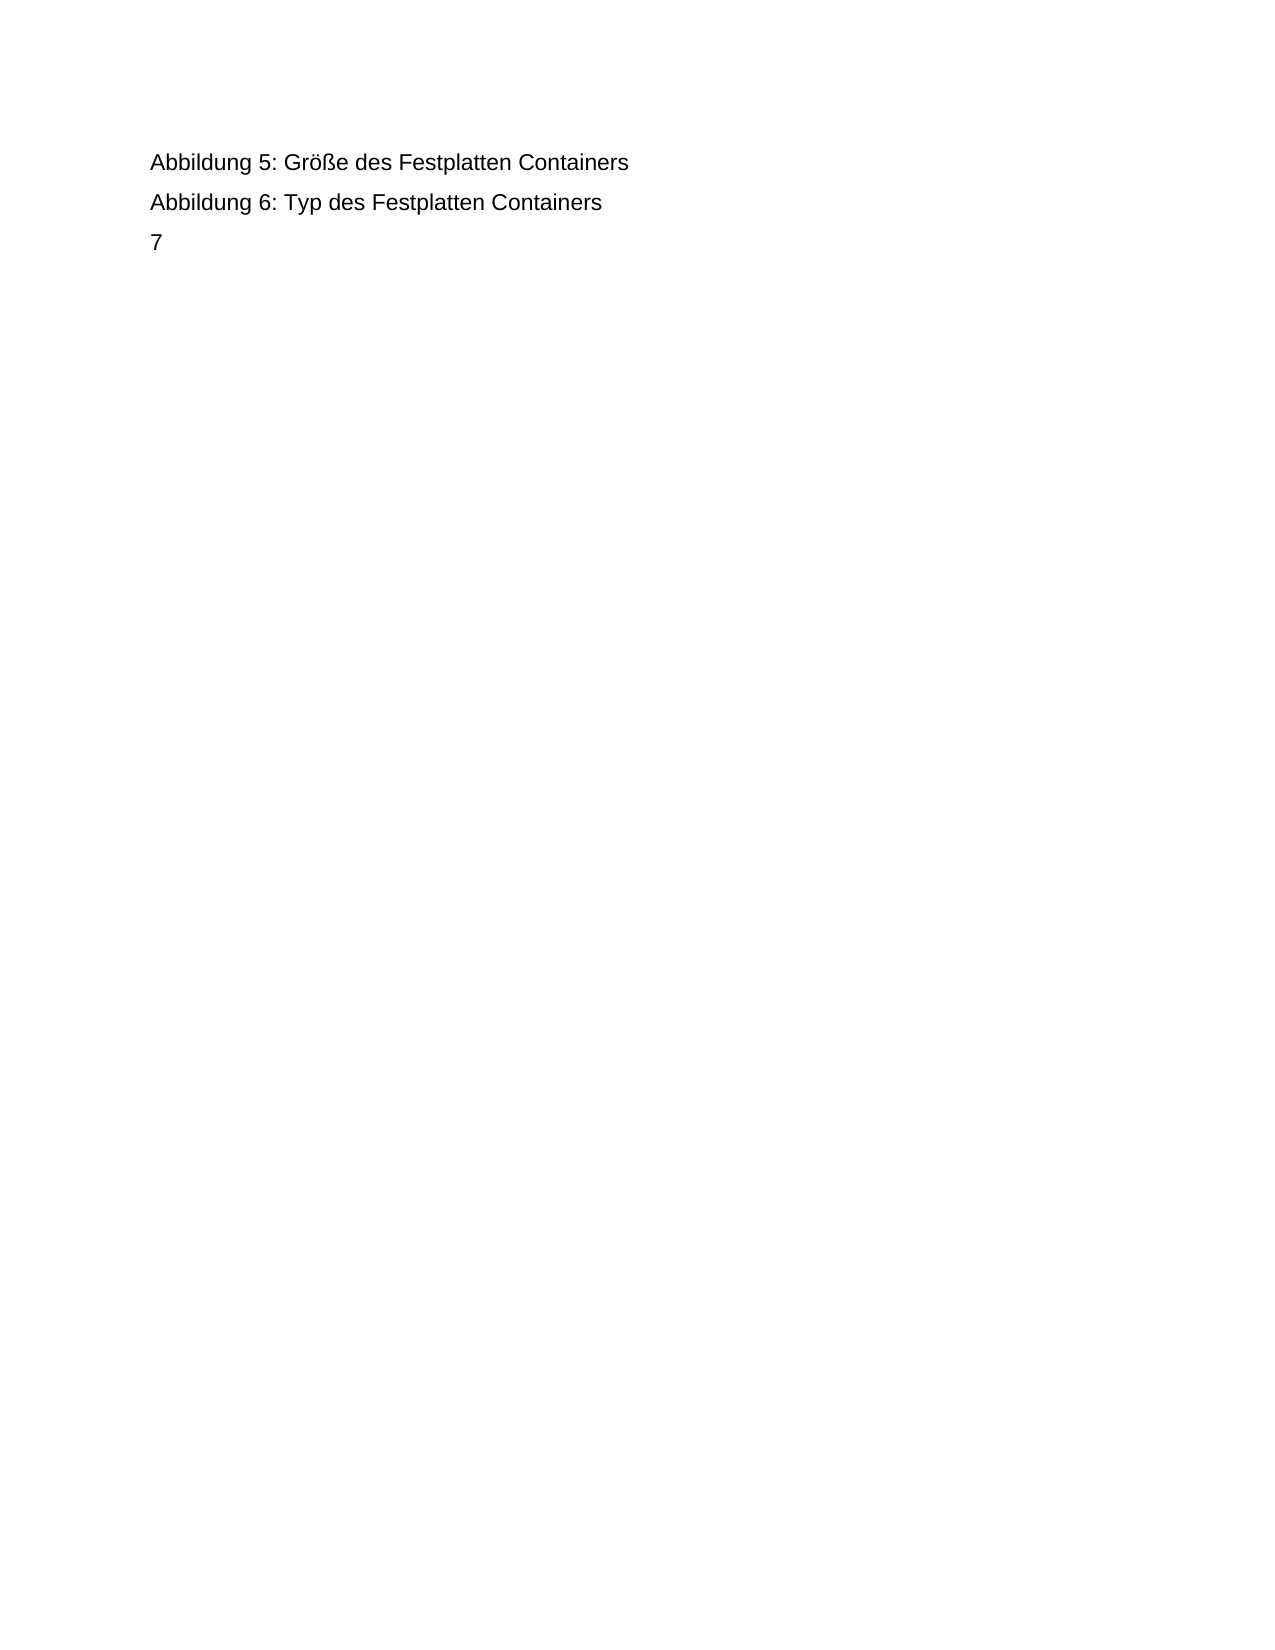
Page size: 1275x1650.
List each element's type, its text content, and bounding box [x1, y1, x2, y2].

text Abbildung 6: Typ des Festplatten Containers [150, 190, 1125, 215]
text Abbildung 5: Größe des Festplatten Containers [150, 150, 1125, 176]
text 7 [150, 229, 1125, 255]
